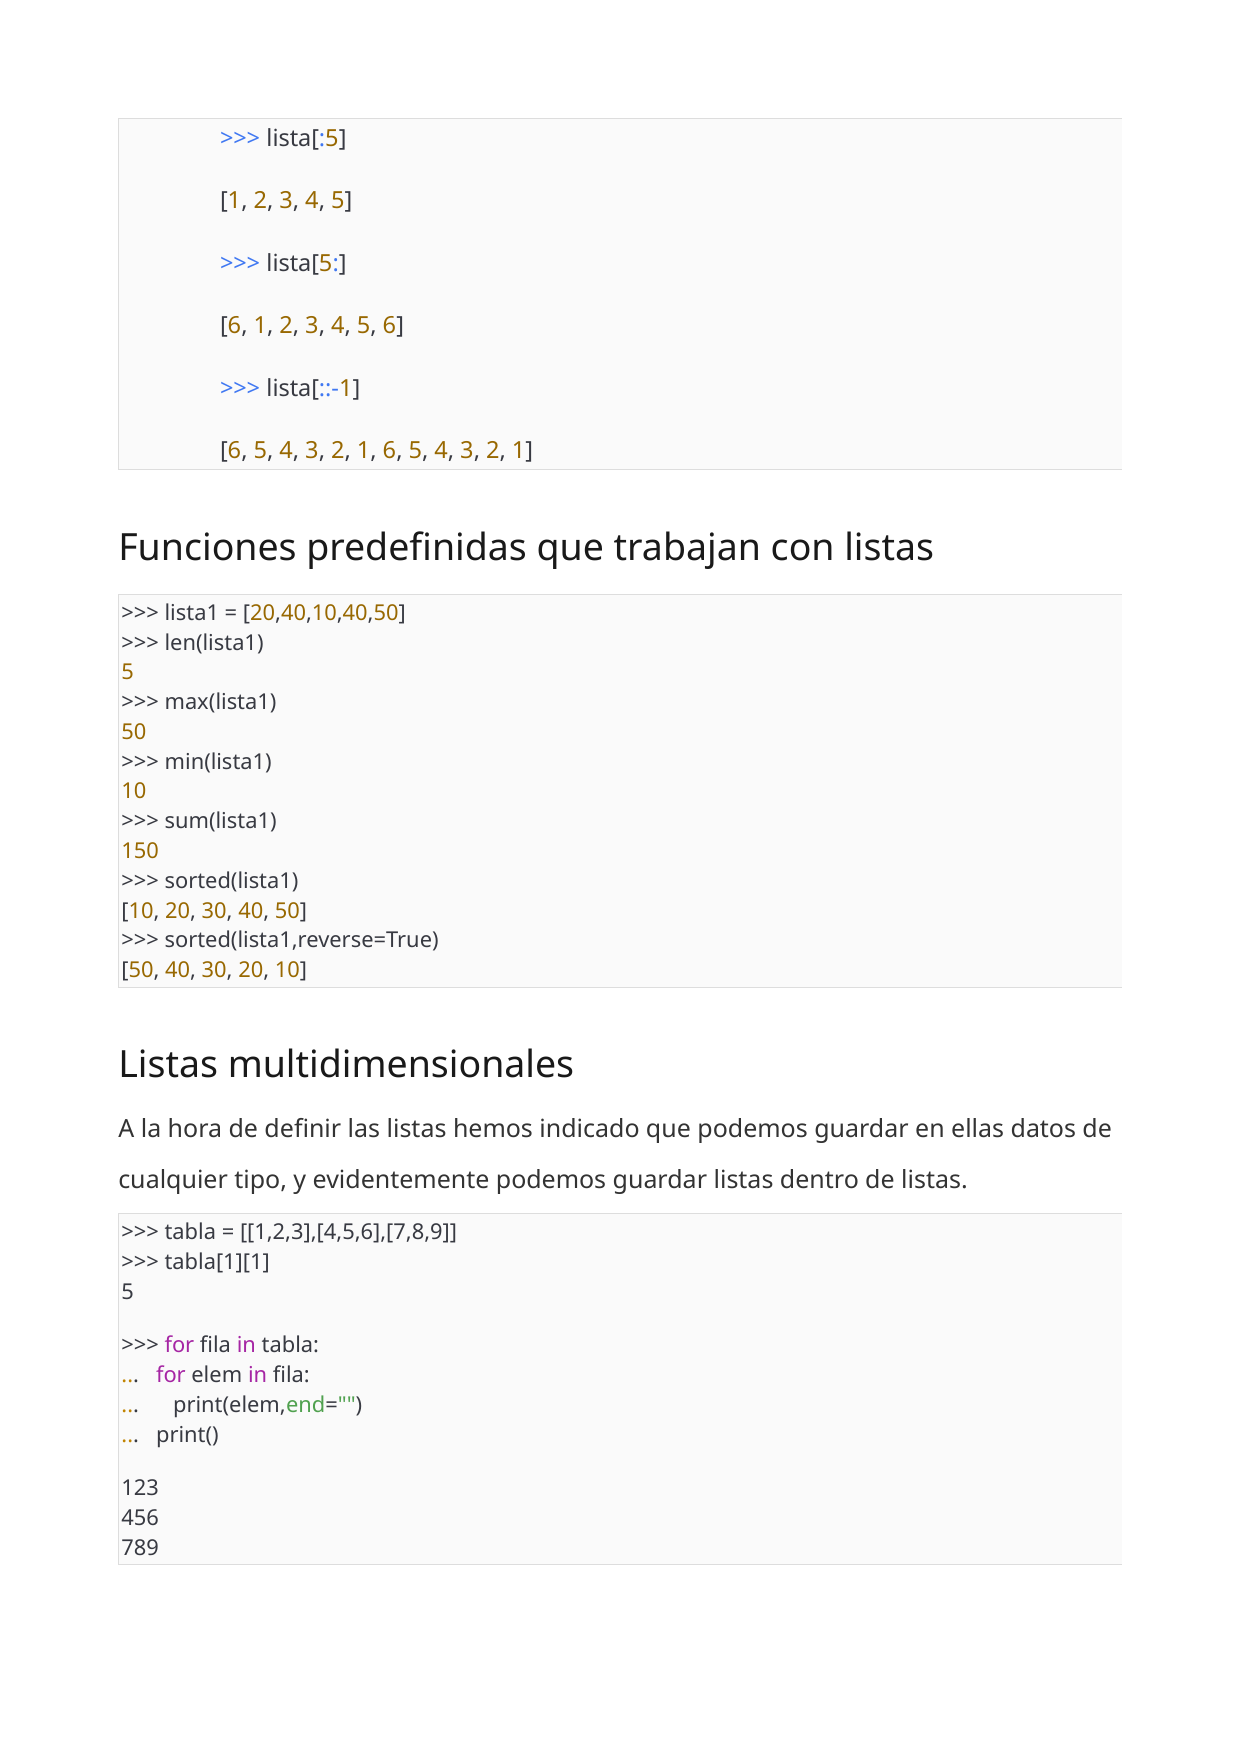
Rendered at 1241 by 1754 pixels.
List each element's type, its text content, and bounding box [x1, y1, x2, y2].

list [6, 1, 2, 3, 4, 5, 6] [119, 306, 1122, 341]
text >>> tabla = [[1,2,3],[4,5,6],[7,8,9]] [119, 1214, 1122, 1243]
subtitle Listas multidimensionales [118, 1037, 1122, 1088]
text 50 [119, 713, 1122, 743]
text 10 [119, 772, 1122, 802]
list [6, 5, 4, 3, 2, 1, 6, 5, 4, 3, 2, 1] [119, 431, 1122, 469]
text 5 [119, 1273, 1122, 1303]
text [50, 40, 30, 20, 10] [119, 951, 1122, 987]
text 5 [119, 653, 1122, 683]
text >>> len(lista1) [119, 623, 1122, 653]
text >>> tabla[1][1] [119, 1243, 1122, 1273]
subtitle Funciones predefinidas que trabajan con listas [118, 520, 1122, 571]
list >>> lista[::-1] [119, 368, 1122, 403]
text 456 [119, 1499, 1122, 1529]
text >>> for fila in tabla: [119, 1326, 1122, 1356]
text >>> sorted(lista1) [119, 862, 1122, 892]
text >>> sum(lista1) [119, 802, 1122, 832]
text 123 [119, 1469, 1122, 1499]
text >>> max(lista1) [119, 683, 1122, 713]
text >>> min(lista1) [119, 743, 1122, 772]
text 150 [119, 832, 1122, 862]
text ... print(elem,end="") [119, 1386, 1122, 1416]
list [1, 2, 3, 4, 5] [119, 181, 1122, 216]
text ... print() [119, 1416, 1122, 1445]
text >>> lista1 = [20,40,10,40,50] [119, 595, 1122, 623]
text [10, 20, 30, 40, 50] [119, 892, 1122, 921]
list >>> lista[5:] [119, 243, 1122, 278]
text ... for elem in fila: [119, 1356, 1122, 1386]
text 789 [119, 1529, 1122, 1564]
list >>> lista[:5] [119, 119, 1122, 153]
text >>> sorted(lista1,reverse=True) [119, 921, 1122, 951]
text A la hora de definir las listas hemos indicado que podemos guardar en ellas datos de cualquier tipo, y evidentemente podemos guardar listas dentro de listas. [118, 1111, 1122, 1196]
